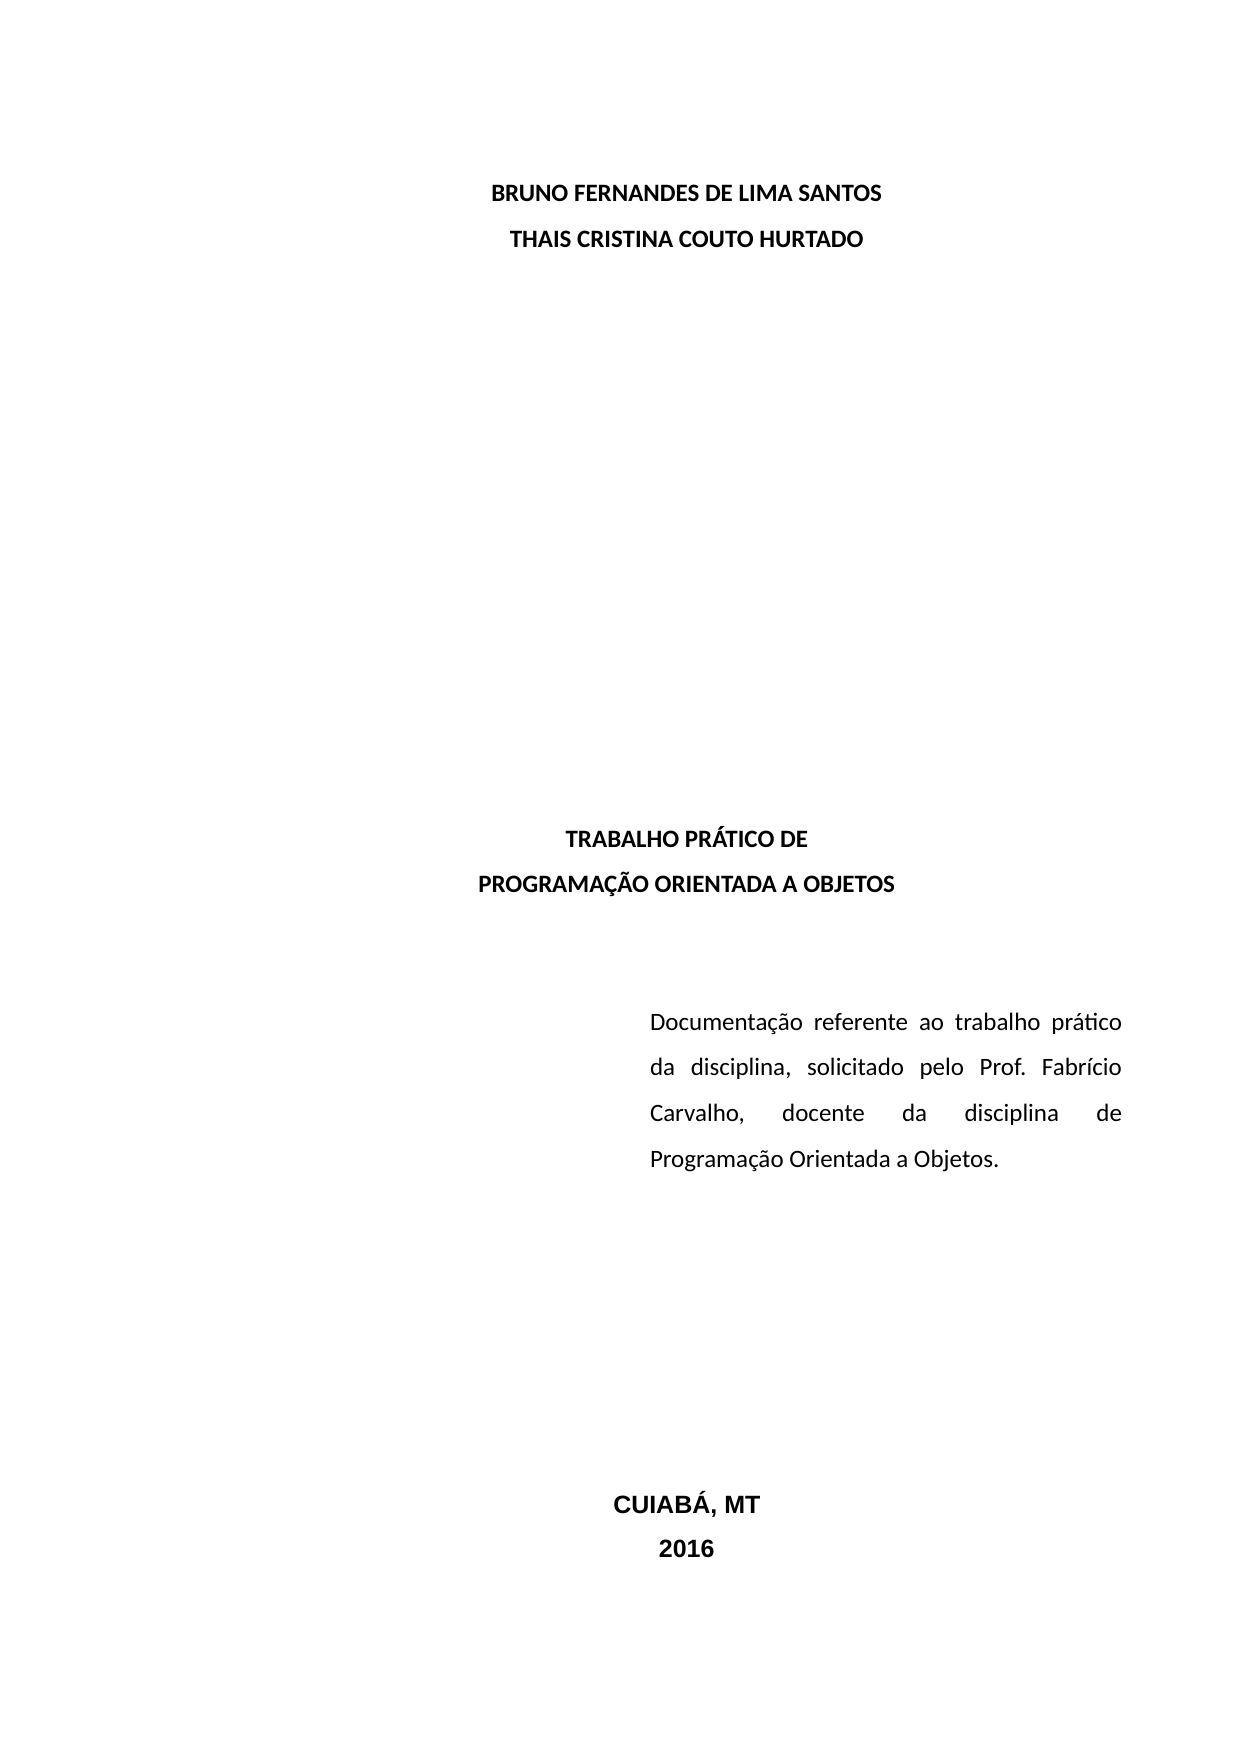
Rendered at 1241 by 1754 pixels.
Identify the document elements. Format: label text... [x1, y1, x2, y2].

text 2016 [177, 1534, 1122, 1562]
text THAIS CRISTINA COUTO HURTADO [177, 223, 1122, 253]
text PROGRAMAÇÃO ORIENTADA A OBJETOS [177, 868, 1122, 899]
text Documentação referente ao trabalho prático da disciplina, solicitado pelo Prof. Fabrício Carvalho, docente da disciplina de Programação Orientada a Objetos. [650, 1006, 1122, 1173]
text BRUNO FERNANDES DE LIMA SANTOS [177, 177, 1122, 208]
text CUIABÁ, MT [177, 1491, 1122, 1519]
text TRABALHO PRÁTICO DE [177, 823, 1122, 853]
